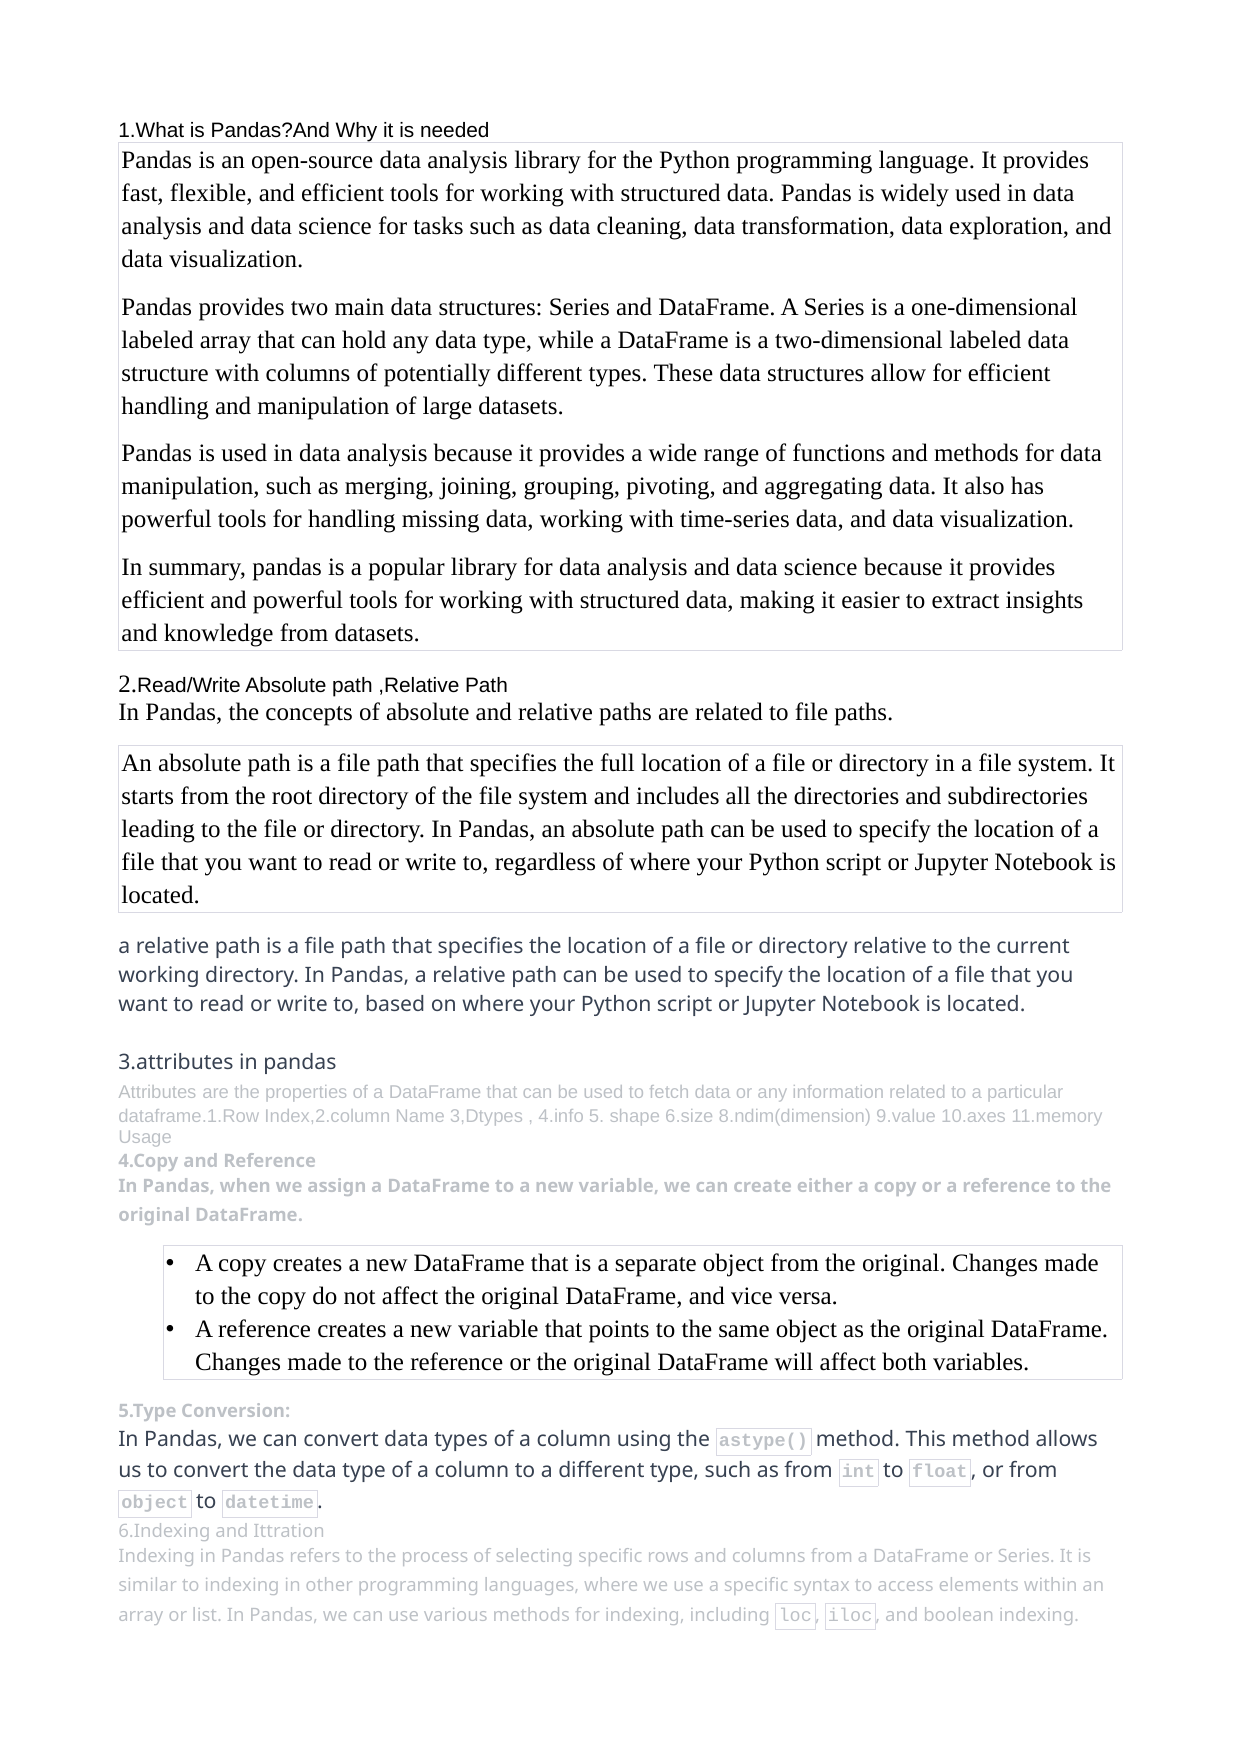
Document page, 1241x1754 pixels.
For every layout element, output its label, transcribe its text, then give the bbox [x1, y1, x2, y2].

text Pandas is an open-source data analysis library for the Python programming language. It provides fast, flexible, and efficient tools for working with structured data. Pandas is widely used in data analysis and data science for tasks such as data cleaning, data transformation, data exploration, and data visualization. [119, 143, 1122, 273]
text 1.What is Pandas?And Why it is needed [118, 118, 1122, 142]
text Attributes are the properties of a DataFrame that can be used to fetch data or any information related to a particular dataframe.1.Row Index,2.column Name 3,Dtypes , 4.info 5. shape 6.size 8.ndim(dimension) 9.value 10.axes 11.memory Usage [118, 1076, 1122, 1147]
text Pandas is used in data analysis because it provides a wide range of functions and methods for data manipulation, such as merging, joining, grouping, pivoting, and aggregating data. It also has powerful tools for handling missing data, working with time-series data, and data visualization. [119, 435, 1122, 533]
list A copy creates a new DataFrame that is a separate object from the original. Changes made to the copy do not affect the original DataFrame, and vice versa. [164, 1246, 1122, 1310]
text 2.Read/Write Absolute path ,Relative Path [118, 669, 1122, 697]
text Pandas provides two main data structures: Series and DataFrame. A Series is a one-dimensional labeled array that can hold any data type, while a DataFrame is a two-dimensional labeled data structure with columns of potentially different types. These data structures allow for efficient handling and manipulation of large datasets. [119, 289, 1122, 419]
text Indexing in Pandas refers to the process of selecting specific rows and columns from a DataFrame or Series. It is similar to indexing in other programming languages, where we use a specific syntax to access elements within an array or list. In Pandas, we can use various methods for indexing, including loc, iloc, and boolean indexing. [118, 1543, 1122, 1629]
text 3.attributes in pandas [118, 1047, 1122, 1076]
text 6.Indexing and Ittration [118, 1517, 1122, 1543]
text In Pandas, we can convert data types of a column using the astype() method. This method allows us to convert the data type of a column to a different type, such as from int to float, or from object to datetime. [118, 1423, 1122, 1517]
text In Pandas, when we assign a DataFrame to a new variable, we can create either a copy or a reference to the original DataFrame. [118, 1173, 1122, 1227]
text a relative path is a file path that specifies the location of a file or directory relative to the current working directory. In Pandas, a relative path can be used to specify the location of a file that you want to read or write to, based on where your Python script or Jupyter Notebook is located. [118, 931, 1122, 1018]
text In Pandas, the concepts of absolute and relative paths are related to file paths. [118, 697, 1122, 726]
text In summary, pandas is a popular library for data analysis and data science because it provides efficient and powerful tools for working with structured data, making it easier to extract insights and knowledge from datasets. [119, 549, 1122, 650]
text An absolute path is a file path that specifies the full location of a file or directory in a file system. It starts from the root directory of the file system and includes all the directories and subdirectories leading to the file or directory. In Pandas, an absolute path can be used to specify the location of a file that you want to read or write to, regardless of where your Python script or Jupyter Notebook is located. [119, 746, 1122, 912]
text 5.Type Conversion: [118, 1398, 1122, 1423]
list A reference creates a new variable that points to the same object as the original DataFrame. Changes made to the reference or the original DataFrame will affect both variables. [164, 1311, 1122, 1379]
text 4.Copy and Reference [118, 1147, 1122, 1173]
